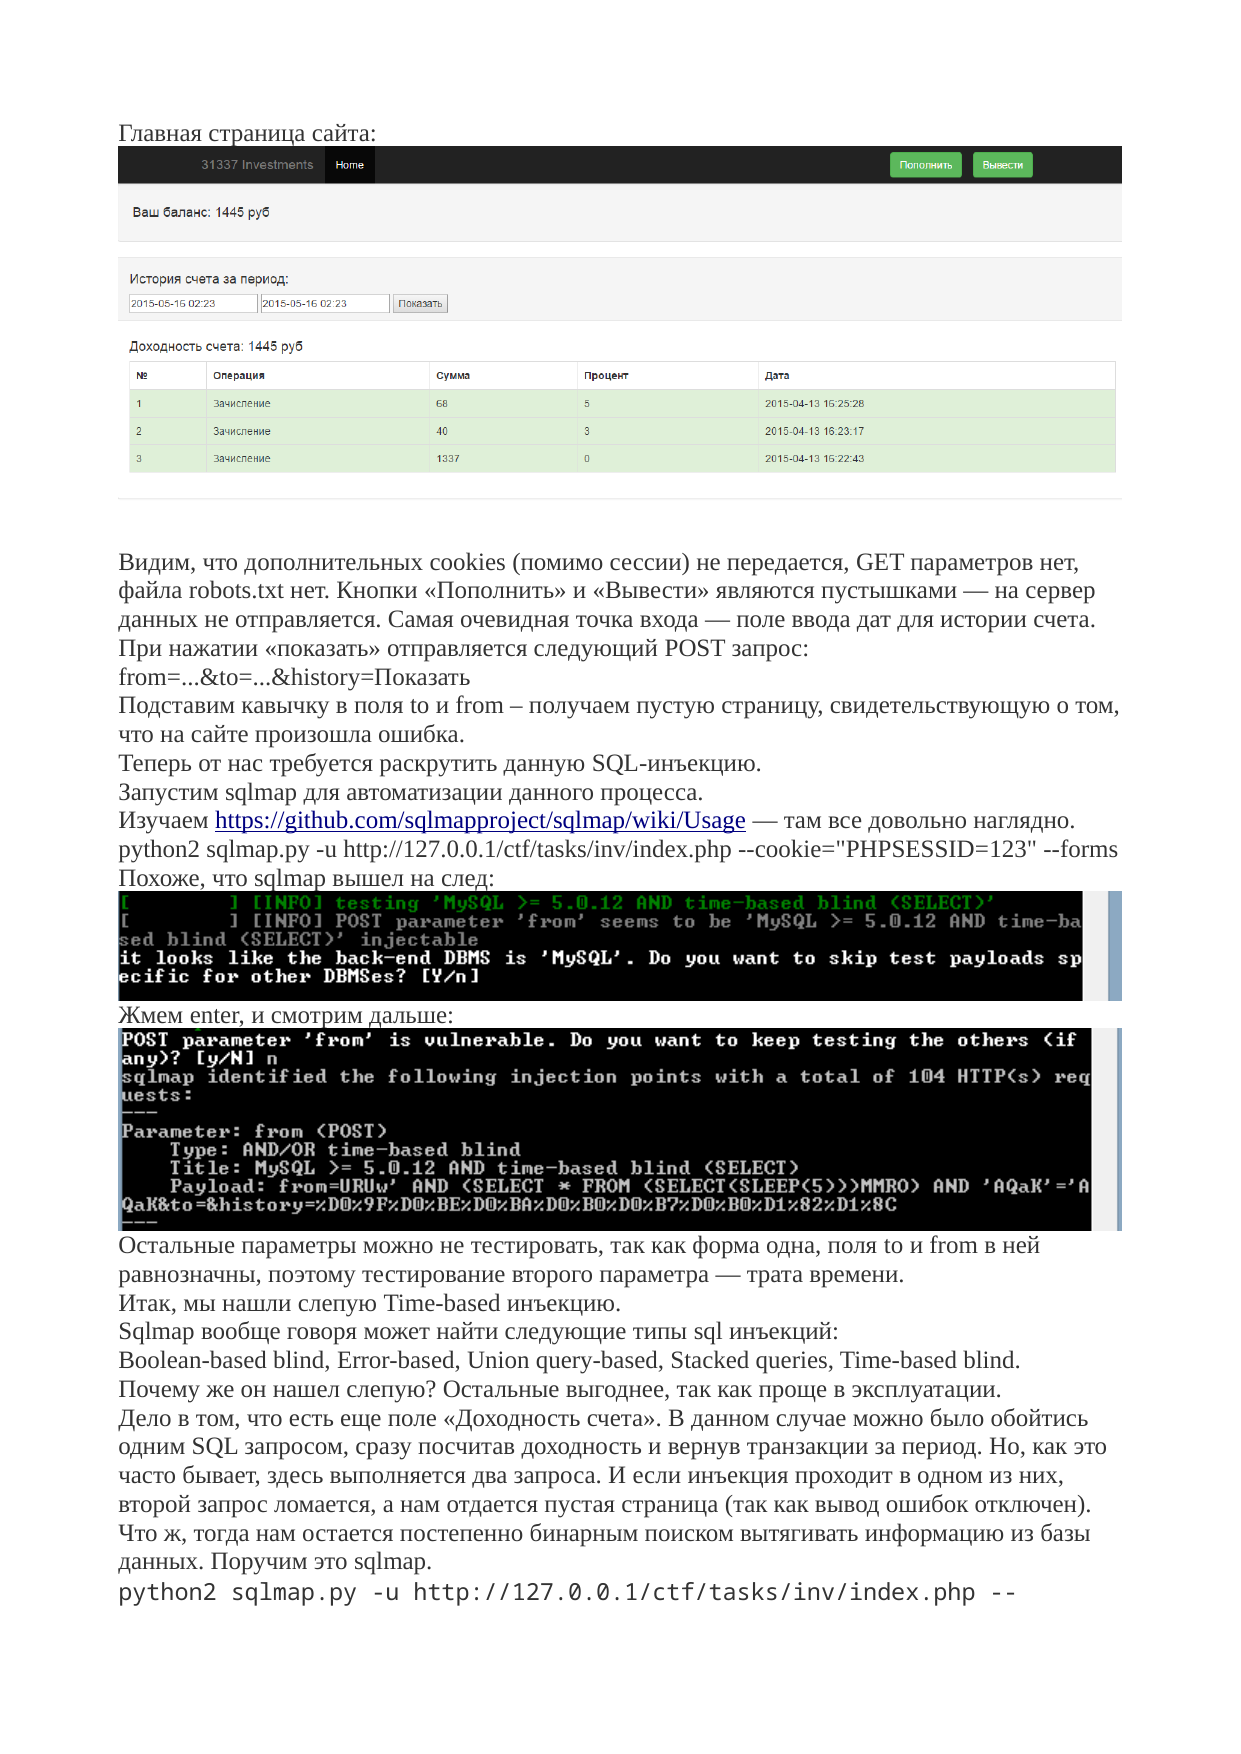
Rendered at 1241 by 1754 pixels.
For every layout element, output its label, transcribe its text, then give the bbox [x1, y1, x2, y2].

text python2 sqlmap.py -u http://127.0.0.1/ctf/tasks/inv/index.php [118, 1575, 1122, 1607]
text Почему же он нашел слепую? Остальные выгоднее, так как проще в эксплуатации. [118, 1374, 1122, 1403]
text python2 sqlmap.py -u http://127.0.0.1/ctf/tasks/inv/index.php --cookie="PHPSESSID=123" --forms [118, 834, 1122, 863]
text Запустим sqlmap для автоматизации данного процесса. [118, 777, 1122, 806]
text При нажатии «показать» отправляется следующий POST запрос: [118, 633, 1122, 662]
text Что ж, тогда нам остается постепенно бинарным поиском вытягивать информацию из базы данных. Поручим это sqlmap. [118, 1518, 1122, 1575]
text Итак, мы нашли слепую Time-based инъекцию. [118, 1288, 1122, 1316]
text Теперь от нас требуется раскрутить данную SQL-инъекцию. [118, 748, 1122, 777]
text Видим, что дополнительных cookies (помимо сессии) не передается, GET параметров нет, файла robots.txt нет. Кнопки «Пополнить» и «Вывести» являются пустышками — на сервер данных не отправляется. Самая очевидная точка входа — поле ввода дат для истории счета. [118, 547, 1122, 633]
text Boolean-based blind, Error-based, Union query-based, Stacked queries, Time-based blind. [118, 1345, 1122, 1374]
picture [118, 1028, 1122, 1231]
picture [118, 146, 1122, 547]
text Остальные параметры можно не тестировать, так как форма одна, поля to и from в ней равнозначны, поэтому тестирование второго параметра — трата времени. [118, 1231, 1122, 1288]
text Sqlmap вообще говоря может найти следующие типы sql инъекций: [118, 1316, 1122, 1345]
text Жмем enter, и смотрим дальше: [118, 1001, 1122, 1028]
text Главная страница сайта: [118, 118, 1122, 146]
text Изучаем https://github.com/sqlmapproject/sqlmap/wiki/Usage — там все довольно наглядно. [118, 806, 1122, 834]
text Похоже, что sqlmap вышел на след: [118, 863, 1122, 891]
text Дело в том, что есть еще поле «Доходность счета». В данном случае можно было обойтись одним SQL запросом, сразу посчитав доходность и вернув транзакции за период. Но, как это часто бывает, здесь выполняется два запроса. И если инъекция проходит в одном из них, второй запрос ломается, а нам отдается пустая страница (так как вывод ошибок отключен). [118, 1403, 1122, 1518]
text from=...&to=...&history=Показать [118, 662, 1122, 691]
picture [118, 891, 1122, 1001]
text Подставим кавычку в поля to и from – получаем пустую страницу, свидетельствующую о том, что на сайте произошла ошибка. [118, 691, 1122, 748]
